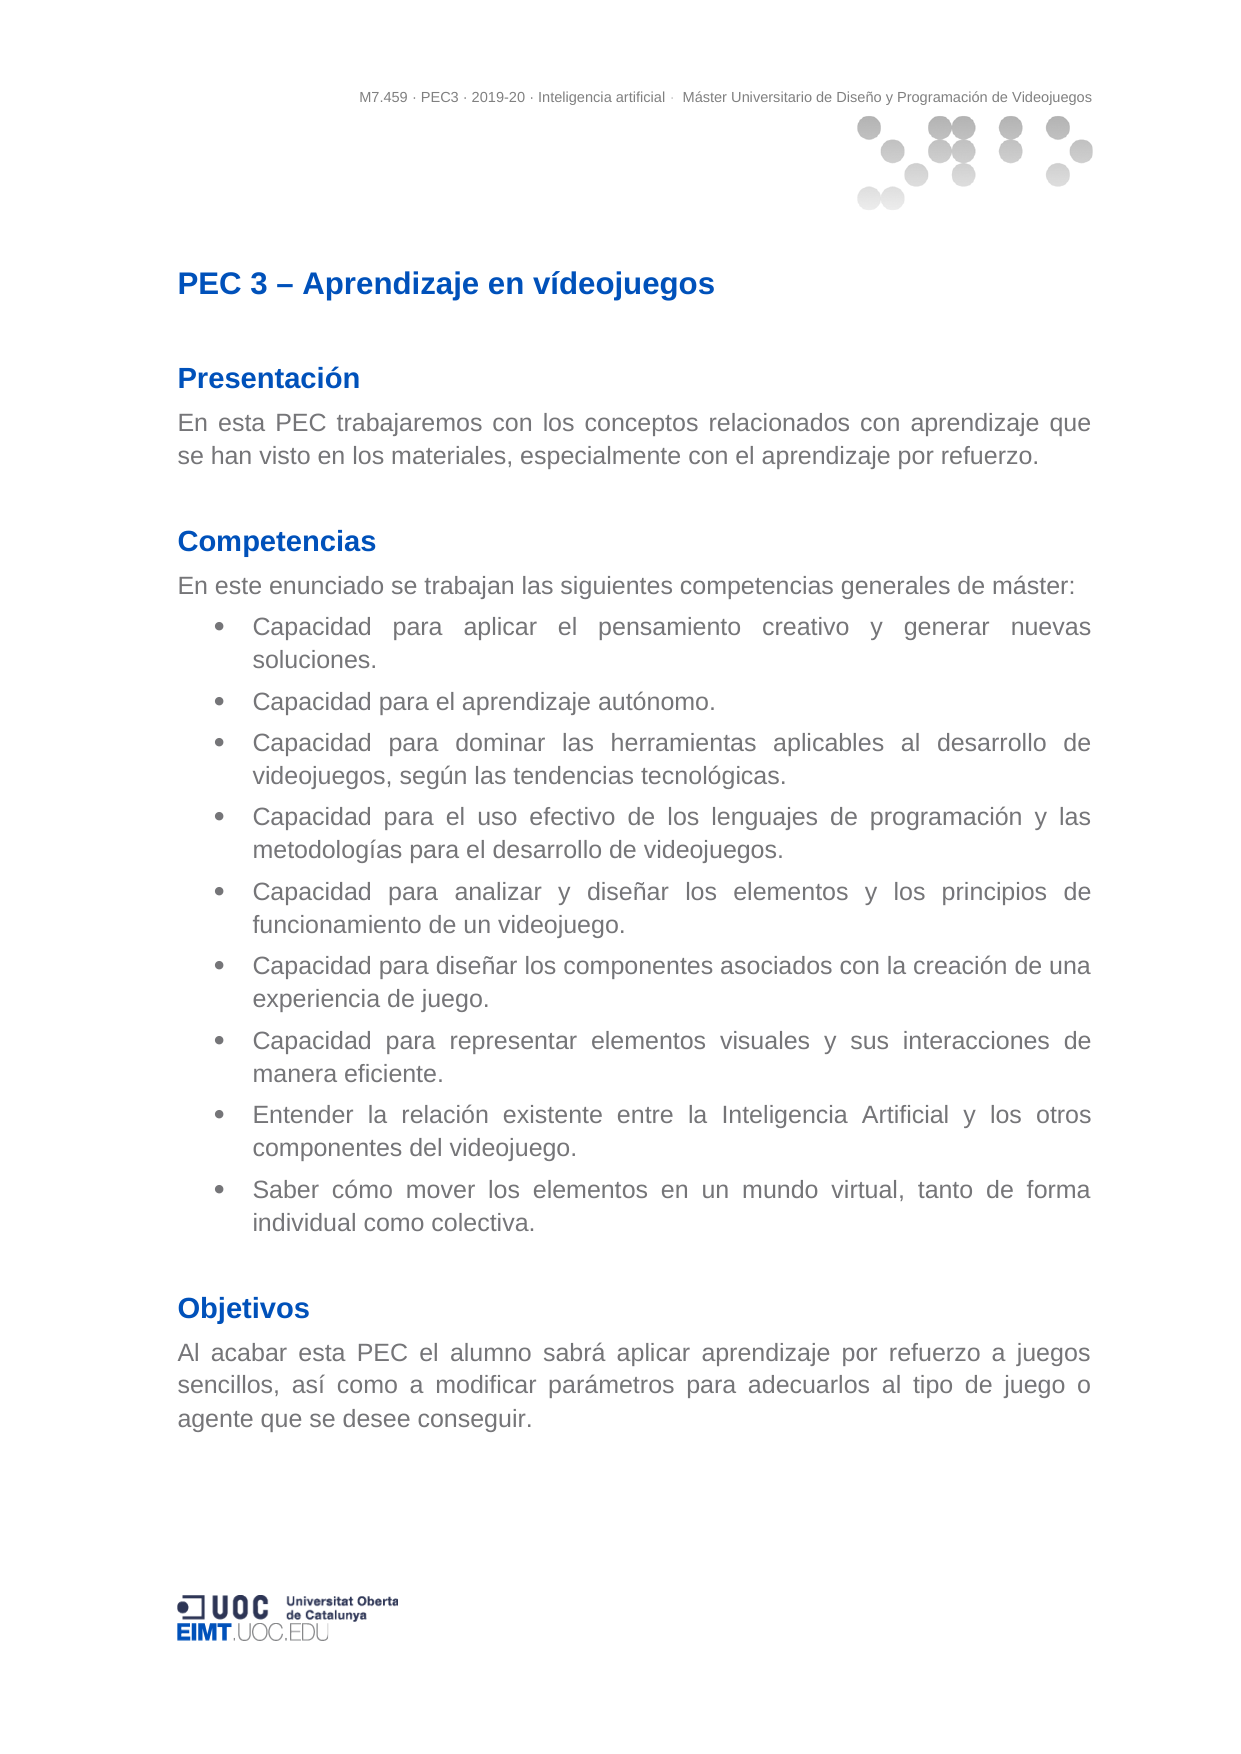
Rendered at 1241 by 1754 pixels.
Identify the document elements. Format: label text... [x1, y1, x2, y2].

picture [177, 1595, 398, 1622]
text PEC 3 – Aprendizaje en vídeojuegos [177, 265, 1092, 301]
picture [857, 105, 1093, 222]
list Capacidad para representar elementos visuales y sus interacciones de manera eficiente. [215, 1026, 1092, 1088]
list Entender la relación existente entre la Inteligencia Artificial y los otros componentes del videojuego. [215, 1100, 1092, 1162]
text En este enunciado se trabajan las siguientes competencias generales de máster: [177, 571, 1092, 599]
list Capacidad para el aprendizaje autónomo. [215, 686, 1092, 715]
picture [177, 1623, 329, 1641]
list Capacidad para el uso efectivo de los lenguajes de programación y las metodologías para el desarrollo de videojuegos. [215, 802, 1092, 864]
list Capacidad para aplicar el pensamiento creativo y generar nuevas soluciones. [215, 612, 1092, 674]
text En esta PEC trabajaremos con los conceptos relacionados con aprendizaje que se han visto en los materiales, especialmente con el aprendizaje por refuerzo. [177, 408, 1092, 470]
list Capacidad para diseñar los componentes asociados con la creación de una experiencia de juego. [215, 951, 1092, 1013]
text Competencias [177, 524, 1092, 557]
list Saber cómo mover los elementos en un mundo virtual, tanto de forma individual como colectiva. [215, 1175, 1092, 1237]
list Capacidad para analizar y diseñar los elementos y los principios de funcionamiento de un videojuego. [215, 877, 1092, 939]
text Objetivos [177, 1291, 1092, 1324]
text Presentación [177, 361, 1092, 395]
text Al acabar esta PEC el alumno sabrá aplicar aprendizaje por refuerzo a juegos sencillos, así como a modificar parámetros para adecuarlos al tipo de juego o agente que se desee conseguir. [177, 1337, 1092, 1432]
list Capacidad para dominar las herramientas aplicables al desarrollo de videojuegos, según las tendencias tecnológicas. [215, 728, 1092, 790]
